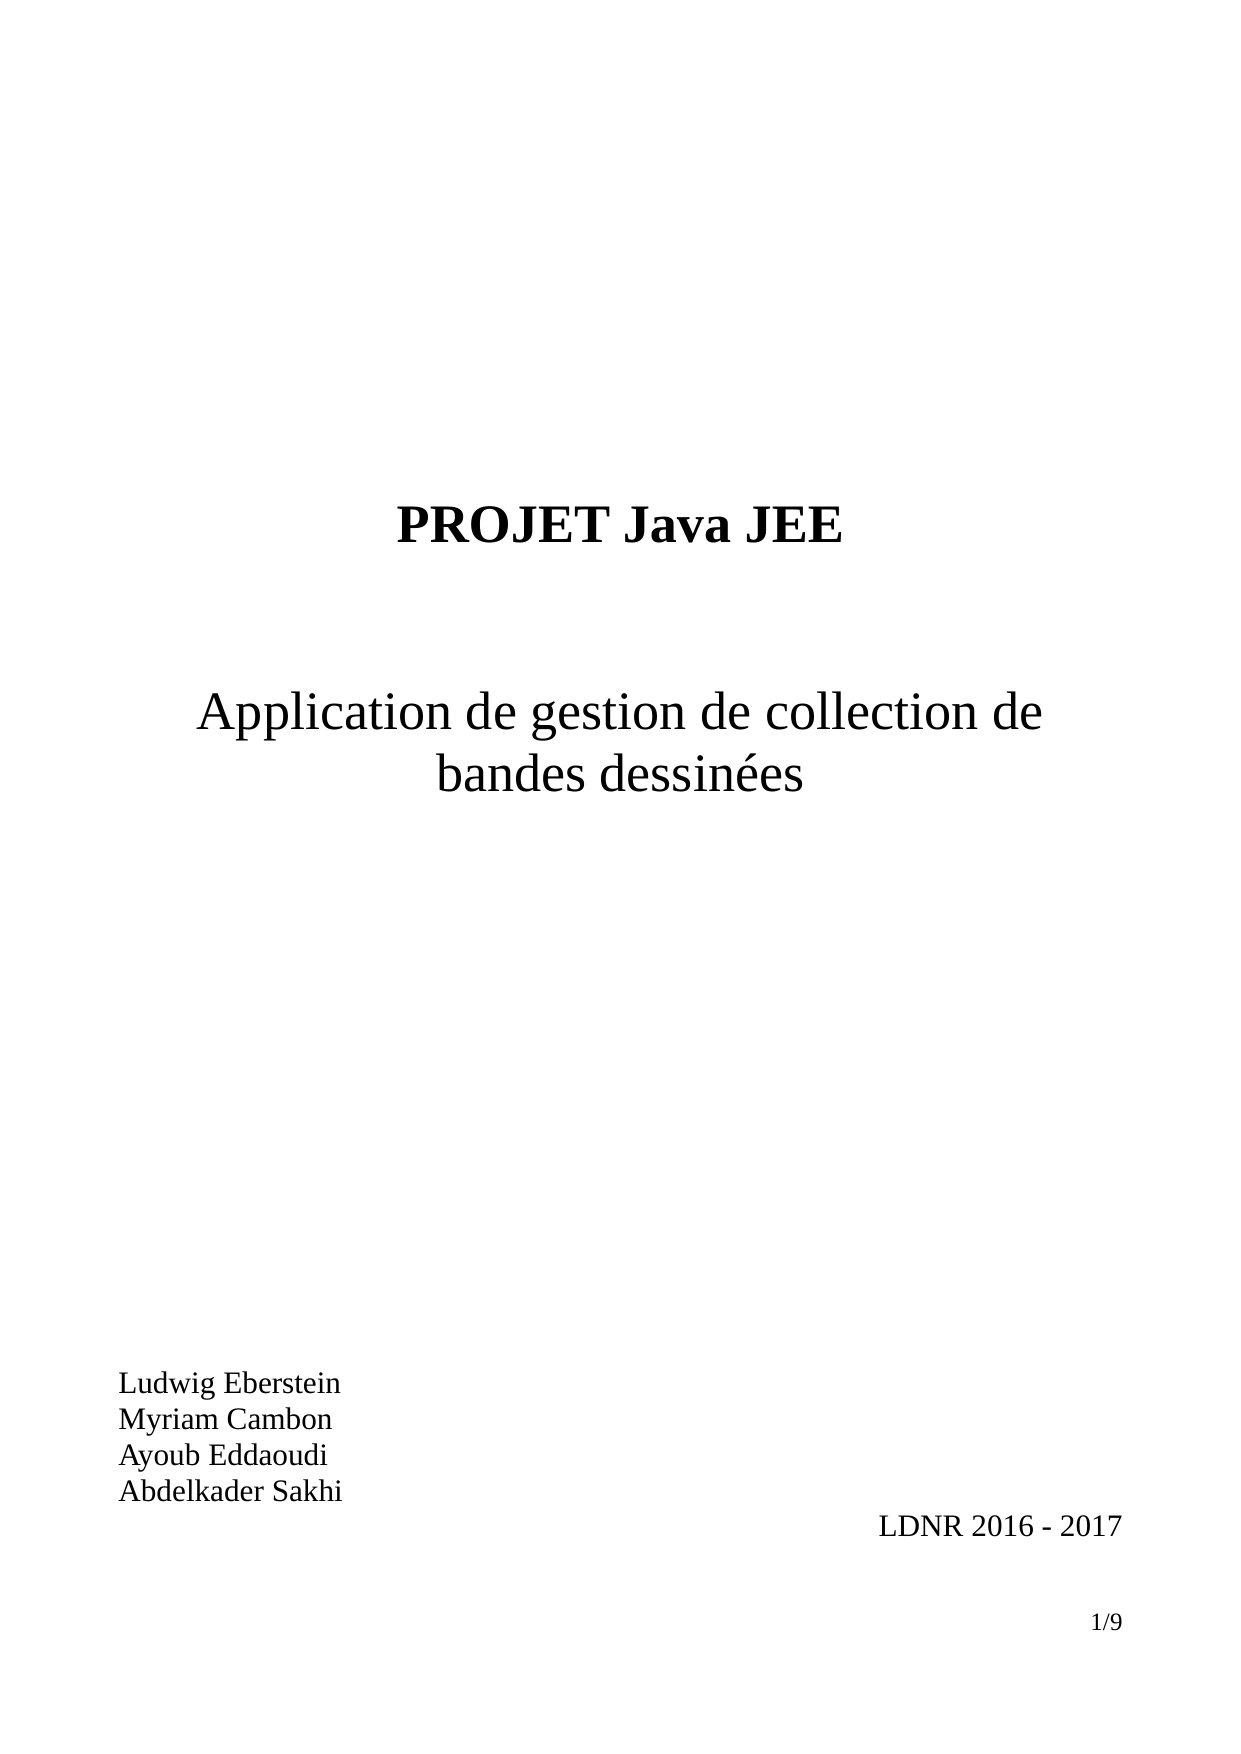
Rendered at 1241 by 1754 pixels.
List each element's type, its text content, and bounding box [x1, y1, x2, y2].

text Application de gestion de collection de bandes dessinées [118, 679, 1122, 803]
text LDNR 2016 - 2017 [118, 1508, 1122, 1544]
text Myriam Cambon [118, 1400, 1122, 1436]
text Abdelkader Sakhi [118, 1472, 1122, 1508]
text PROJET Java JEE [118, 492, 1122, 554]
text Ayoub Eddaoudi [118, 1436, 1122, 1472]
text Ludwig Eberstein [118, 1364, 1122, 1400]
